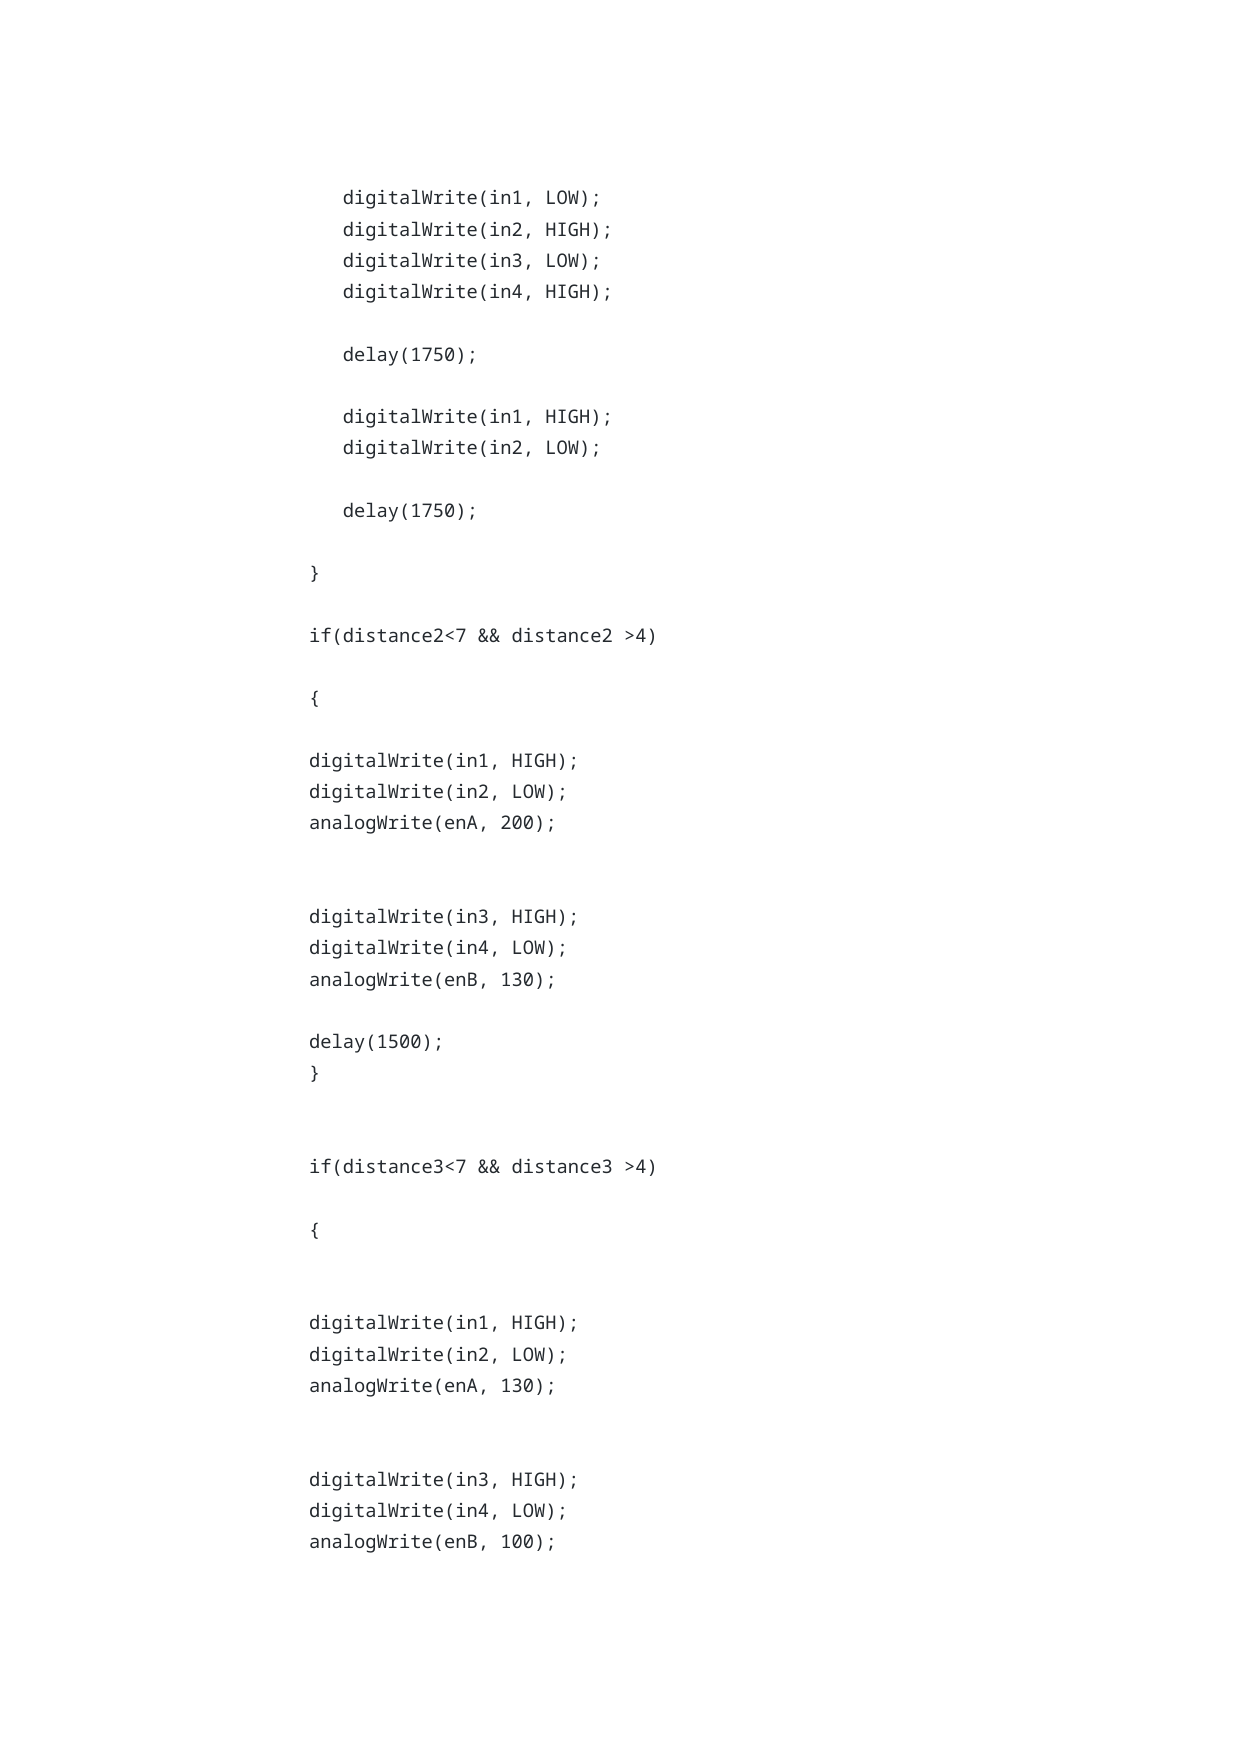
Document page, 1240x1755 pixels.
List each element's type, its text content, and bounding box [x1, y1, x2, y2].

table_cell { [226, 1210, 680, 1241]
table_cell analogWrite(enA, 200); [226, 804, 680, 835]
table_cell [148, 554, 226, 585]
table_cell [226, 523, 680, 554]
table_cell [148, 1116, 226, 1148]
table_cell [148, 1148, 226, 1179]
table_cell delay(1750); [226, 335, 680, 366]
table_cell analogWrite(enB, 100); [226, 1523, 680, 1554]
table_cell [226, 1554, 680, 1585]
table_cell [148, 1398, 226, 1429]
table_cell [148, 991, 226, 1023]
table_cell [148, 179, 226, 210]
table_cell [148, 429, 226, 460]
table_cell [226, 1085, 680, 1116]
table_cell [148, 1554, 226, 1585]
table_cell [148, 773, 226, 804]
table_cell [148, 679, 226, 710]
table_cell [226, 1116, 680, 1148]
table_cell [148, 491, 226, 523]
table_cell [148, 1491, 226, 1523]
table_cell delay(1500); [226, 1023, 680, 1054]
table_cell [148, 1023, 226, 1054]
table_cell digitalWrite(in4, LOW); [226, 1491, 680, 1523]
table_cell digitalWrite(in4, LOW); [226, 929, 680, 960]
table_cell [226, 648, 680, 679]
table_cell digitalWrite(in2, LOW); [226, 429, 680, 460]
table_cell { [226, 679, 680, 710]
table_cell [148, 335, 226, 366]
table_cell [148, 460, 226, 491]
table_cell analogWrite(enA, 130); [226, 1366, 680, 1398]
table_cell [148, 648, 226, 679]
table_cell [148, 616, 226, 648]
table_cell [148, 1085, 226, 1116]
table_cell [148, 304, 226, 335]
table_cell } [226, 554, 680, 585]
table_cell [148, 366, 226, 398]
table_cell [148, 273, 226, 304]
table_cell [148, 585, 226, 616]
table_cell [148, 1335, 226, 1366]
table_cell } [226, 1054, 680, 1085]
table_cell [226, 710, 680, 741]
table_cell digitalWrite(in3, HIGH); [226, 898, 680, 929]
table_cell [148, 1241, 226, 1273]
table_cell [226, 366, 680, 398]
table_cell [148, 523, 226, 554]
table_cell [148, 1523, 226, 1554]
table_cell [148, 741, 226, 773]
table_cell [148, 898, 226, 929]
table_cell [148, 710, 226, 741]
table_cell [148, 1210, 226, 1241]
table_cell [226, 866, 680, 898]
table_cell [148, 1366, 226, 1398]
table_cell digitalWrite(in1, HIGH); [226, 398, 680, 429]
table_cell [148, 866, 226, 898]
table_cell [226, 1273, 680, 1304]
table_cell digitalWrite(in4, HIGH); [226, 273, 680, 304]
table_cell [148, 241, 226, 273]
table_cell [148, 1460, 226, 1491]
table_cell [148, 1304, 226, 1335]
table_cell [226, 1179, 680, 1210]
table_cell [148, 398, 226, 429]
table_cell [226, 835, 680, 866]
table_cell if(distance2<7 && distance2 >4) [226, 616, 680, 648]
table_cell [226, 991, 680, 1023]
table_cell [226, 148, 680, 179]
table_cell [148, 1429, 226, 1460]
table_cell digitalWrite(in1, HIGH); [226, 1304, 680, 1335]
table_cell [226, 1398, 680, 1429]
table_cell [148, 1273, 226, 1304]
table_cell delay(1750); [226, 491, 680, 523]
table_cell [148, 148, 226, 179]
table_cell digitalWrite(in1, LOW); [226, 179, 680, 210]
table_cell [226, 1429, 680, 1460]
table_cell digitalWrite(in2, LOW); [226, 773, 680, 804]
table_cell analogWrite(enB, 130); [226, 960, 680, 991]
table_cell [148, 1179, 226, 1210]
table_cell [148, 960, 226, 991]
table_cell [148, 835, 226, 866]
table_cell [226, 1241, 680, 1273]
table_cell digitalWrite(in1, HIGH); [226, 741, 680, 773]
table_cell digitalWrite(in2, HIGH); [226, 210, 680, 241]
table_cell [226, 585, 680, 616]
table_cell [148, 929, 226, 960]
table_cell digitalWrite(in3, LOW); [226, 241, 680, 273]
table_cell [148, 804, 226, 835]
table_cell [148, 210, 226, 241]
table_cell if(distance3<7 && distance3 >4) [226, 1148, 680, 1179]
table_cell digitalWrite(in2, LOW); [226, 1335, 680, 1366]
table_cell [226, 304, 680, 335]
table_cell [226, 460, 680, 491]
table_cell digitalWrite(in3, HIGH); [226, 1460, 680, 1491]
table_cell [148, 1054, 226, 1085]
